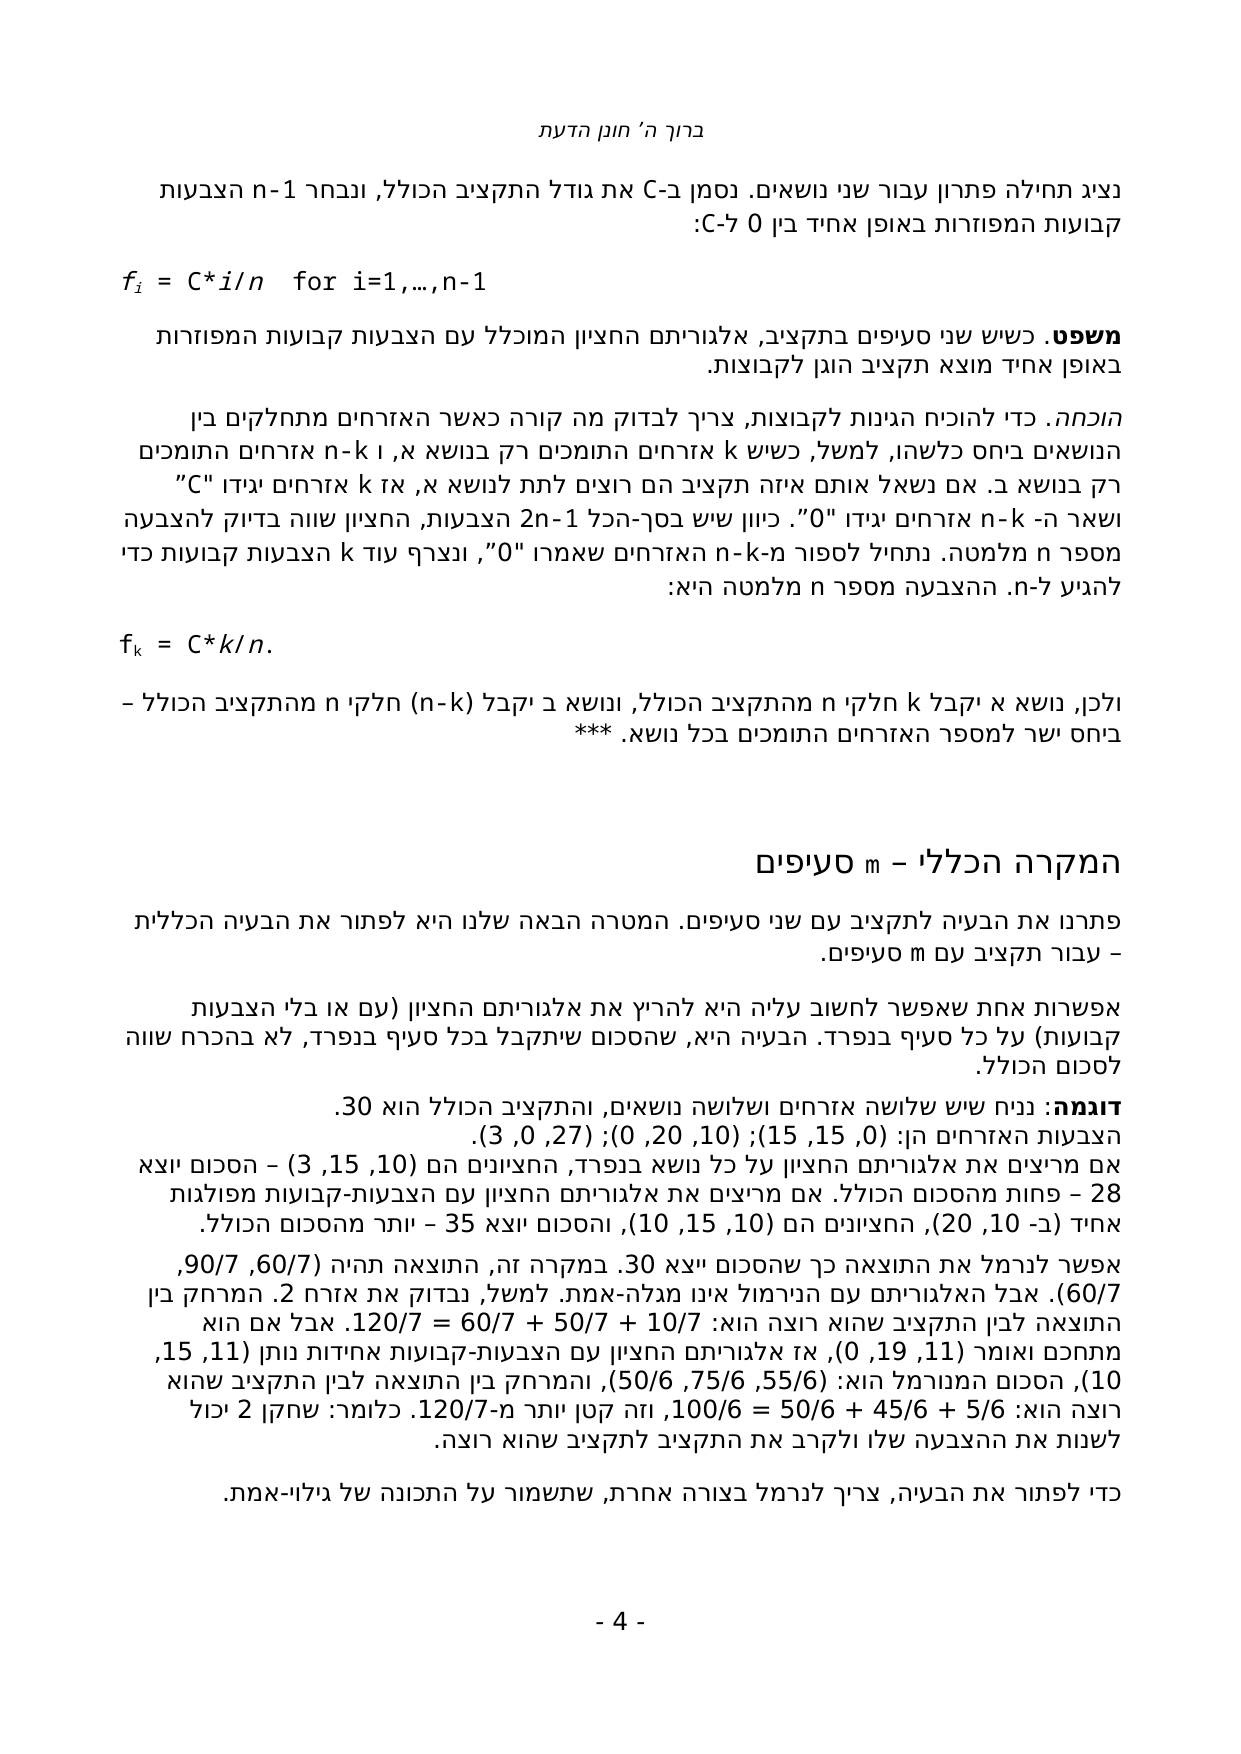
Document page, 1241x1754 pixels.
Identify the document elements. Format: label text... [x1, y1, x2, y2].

text אפשרות אחת שאפשר לחשוב עליה היא להריץ את אלגוריתם החציון (עם או בלי הצבעות קבועות) על כל סעיף בנפרד. הבעיה היא, שהסכום שיתקבל בכל סעיף בנפרד, לא בהכרח שווה לסכום הכולל. [118, 993, 1122, 1080]
text אם מריצים את אלגוריתם החציון על כל נושא בנפרד, החציונים הם (10, 15, 3) – הסכום יוצא 28 – פחות מהסכום הכולל. אם מריצים את אלגוריתם החציון עם הצבעות-קבועות מפולגות אחיד (ב- 10, 20), החציונים הם (10, 15, 10), והסכום יוצא 35 – יותר מהסכום הכולל. [118, 1151, 1122, 1238]
text fi = C*i/n for i=1,…,n-1 [118, 264, 1122, 298]
subtitle המקרה הכללי – m סעיפים [118, 843, 1122, 881]
text fk = C*k/n. [118, 627, 1122, 661]
text פתרנו את הבעיה לתקציב עם שני סעיפים. המטרה הבאה שלנו היא לפתור את הבעיה הכללית – עבור תקציב עם m סעיפים. [118, 906, 1122, 969]
text משפט. כשיש שני סעיפים בתקציב, אלגוריתם החציון המוכלל עם הצבעות קבועות המפוזרות באופן אחיד מוצא תקציב הוגן לקבוצות. [118, 322, 1122, 380]
text כדי לפתור את הבעיה, צריך לנרמל בצורה אחרת, שתשמור על התכונה של גילוי-אמת. [118, 1478, 1122, 1507]
text נציג תחילה פתרון עבור שני נושאים. נסמן ב-C את גודל התקציב הכולל, ונבחר n-1 הצבעות קבועות המפוזרות באופן אחיד בין 0 ל-C: [118, 172, 1122, 240]
text ולכן, נושא א יקבל k חלקי n מהתקציב הכולל, ונושא ב יקבל (n-k) חלקי n מהתקציב הכולל – ביחס ישר למספר האזרחים התומכים בכל נושא. *** [118, 685, 1122, 748]
text דוגמה: נניח שיש שלושה אזרחים ושלושה נושאים, והתקציב הכולל הוא 30. הצבעות האזרחים הן: (0, 15, 15); (10, 20, 0); (27, 0, 3). [118, 1092, 1122, 1151]
text אפשר לנרמל את התוצאה כך שהסכום ייצא 30. במקרה זה, התוצאה תהיה (60/7, 90/7, 60/7). אבל האלגוריתם עם הנירמול אינו מגלה-אמת. למשל, נבדוק את אזרח 2. המרחק בין התוצאה לבין התקציב שהוא רוצה הוא: 10/7 + 50/7 + 60/7 = 120/7. אבל אם הוא מתחכם ואומר (11, 19, 0), אז אלגוריתם החציון עם הצבעות-קבועות אחידות נותן (11, 15, 10), הסכום המנורמל הוא: (55/6, 75/6, 50/6), והמרחק בין התוצאה לבין התקציב שהוא רוצה הוא: 5/6 + 45/6 + 50/6 = 100/6, וזה קטן יותר מ-120/7. כלומר: שחקן 2 יכול לשנות את ההצבעה שלו ולקרב את התקציב לתקציב שהוא רוצה. [118, 1250, 1122, 1454]
text הוכחה. כדי להוכיח הגינות לקבוצות, צריך לבדוק מה קורה כאשר האזרחים מתחלקים בין הנושאים ביחס כלשהו, למשל, כשיש k אזרחים התומכים רק בנושא א, ו n-k אזרחים התומכים רק בנושא ב. אם נשאל אותם איזה תקציב הם רוצים לתת לנושא א, אז k אזרחים יגידו "C” ושאר ה- n-k אזרחים יגידו "0”. כיוון שיש בסך-הכל 2n-1 הצבעות, החציון שווה בדיוק להצבעה מספר n מלמטה. נתחיל לספור מ-n-k האזרחים שאמרו "0”, ונצרף עוד k הצבעות קבועות כדי להגיע ל-n. ההצבעה מספר n מלמטה היא: [118, 404, 1122, 603]
